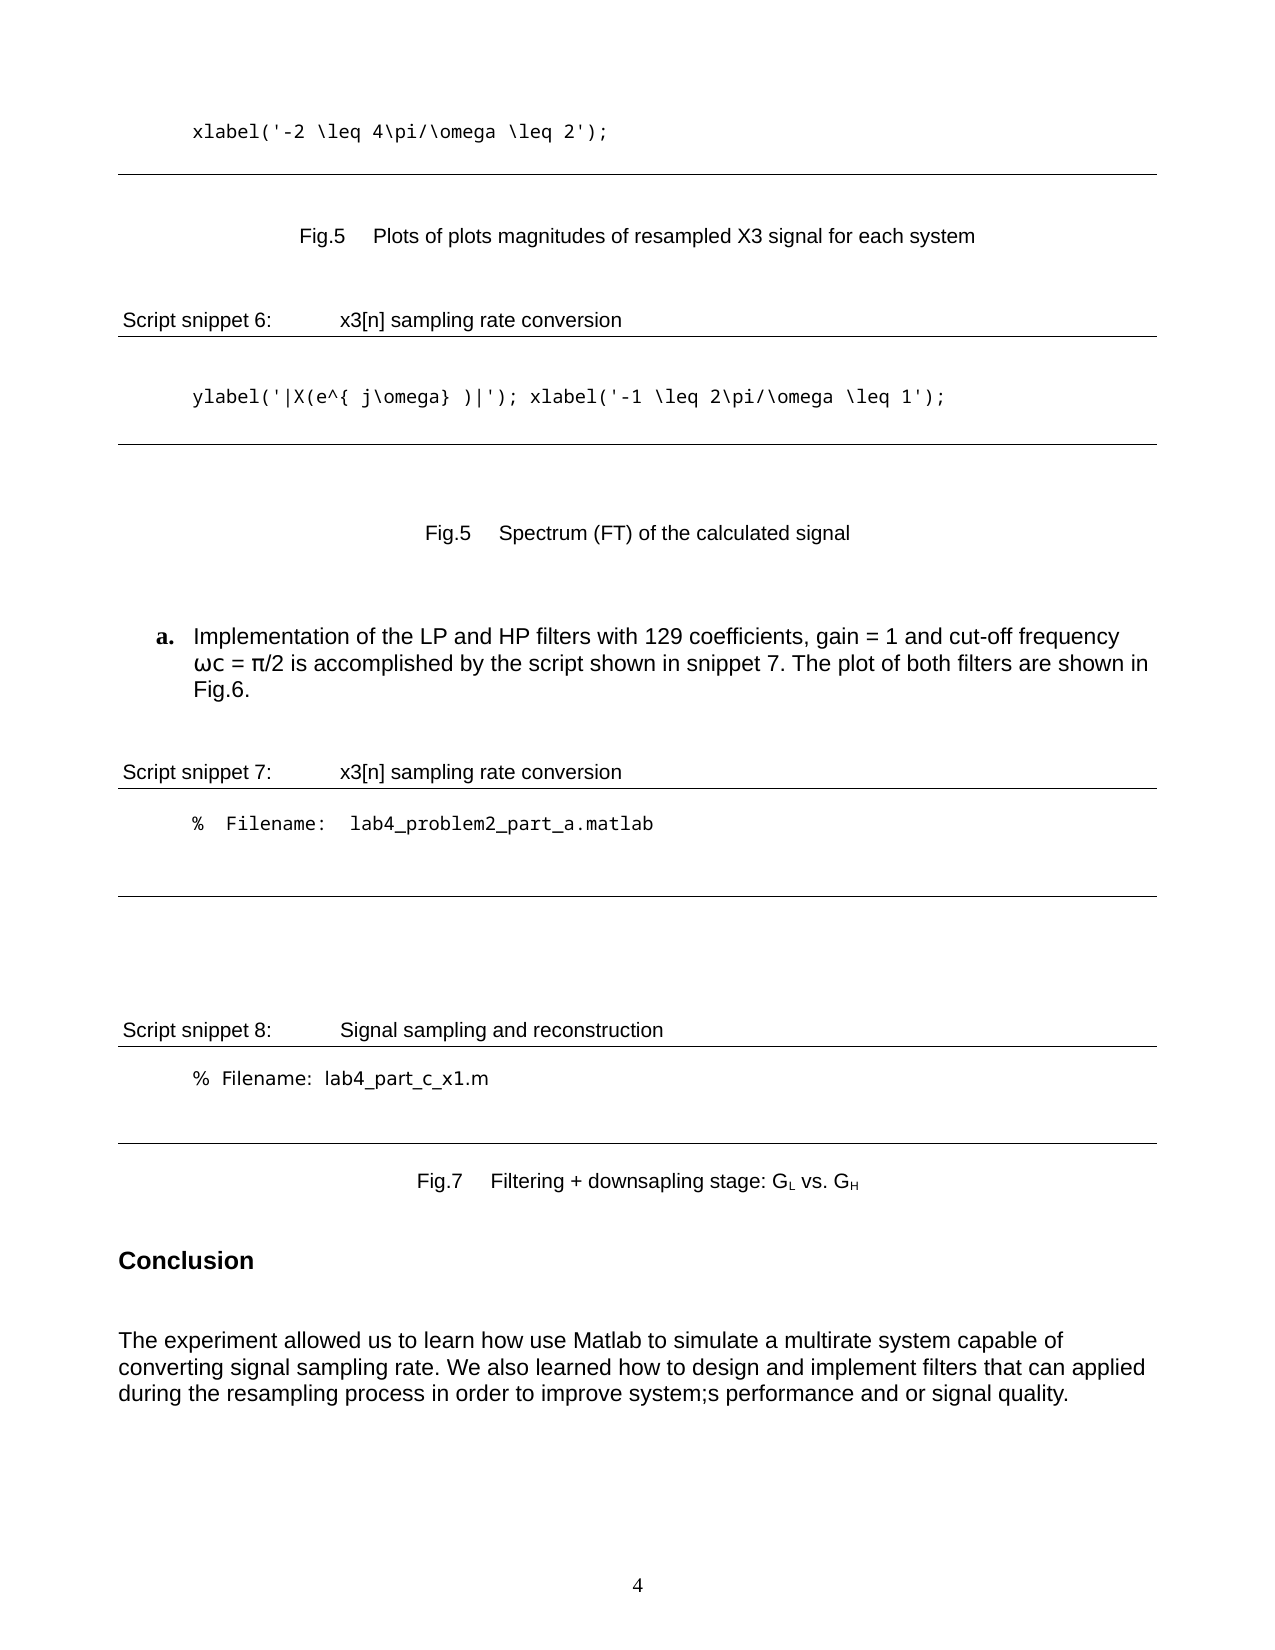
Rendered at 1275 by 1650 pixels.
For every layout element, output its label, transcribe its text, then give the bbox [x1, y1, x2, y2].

text Script snippet 7: x3[n] sampling rate conversion [118, 755, 1157, 788]
text Fig.7 Filtering + downsapling stage: GL vs. GH [118, 1169, 1157, 1193]
text % Filename: lab4_problem2_part_a.matlab [192, 810, 1157, 836]
text The experiment allowed us to learn how use Matlab to simulate a multirate system capable of converting signal sampling rate. We also learned how to design and implement filters that can applied during the resampling process in order to improve system;s performance and or signal quality. [118, 1327, 1157, 1406]
text ylabel('|X(e^{ j\omega} )|'); xlabel('-1 \leq 2\pi/\omega \leq 1'); [192, 383, 1157, 409]
text Conclusion [118, 1246, 1157, 1274]
text Script snippet 8: Signal sampling and reconstruction [118, 1013, 1157, 1046]
text Fig.5 Plots of plots magnitudes of resampled X3 signal for each system [118, 224, 1157, 248]
list Implementation of the LP and HP filters with 129 coefficients, gain = 1 and cut-off frequency ωc = π/2 is accomplished by the script shown in snippet 7. The plot of both filters are shown in Fig.6. [156, 621, 1157, 703]
text % Filename: lab4_part_c_x1.m [192, 1068, 1157, 1090]
text Script snippet 6: x3[n] sampling rate conversion [118, 303, 1157, 336]
text xlabel('-2 \leq 4\pi/\omega \leq 2'); [192, 118, 1157, 144]
text Fig.5 Spectrum (FT) of the calculated signal [118, 521, 1157, 544]
